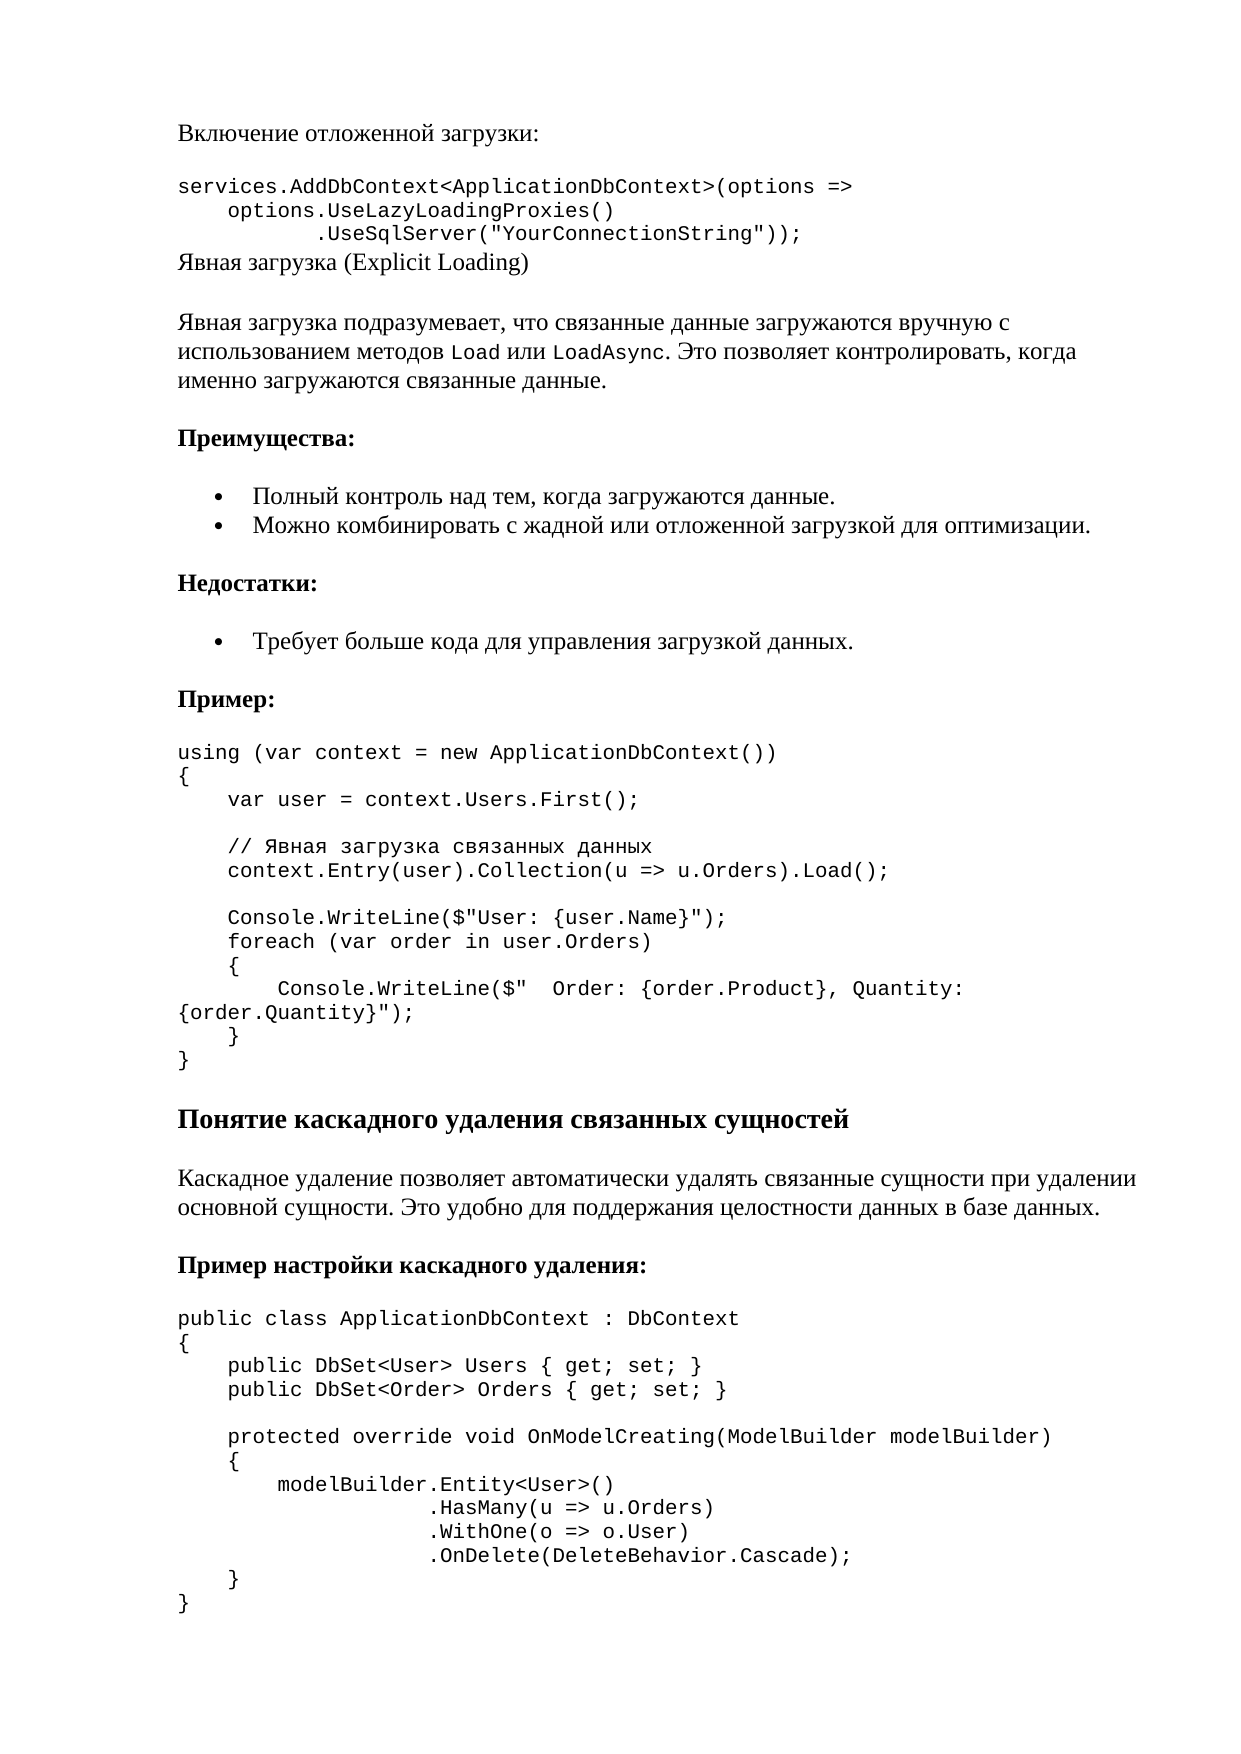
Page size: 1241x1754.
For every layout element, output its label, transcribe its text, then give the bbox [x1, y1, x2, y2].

text Console.WriteLine($" Order: {order.Product}, Quantity: {order.Quantity}"); [177, 978, 1152, 1026]
text } [177, 1026, 1152, 1049]
text Явная загрузка подразумевает, что связанные данные загружаются вручную с использованием методов Load или LoadAsync. Это позволяет контролировать, когда именно загружаются связанные данные. [177, 307, 1152, 394]
text Console.WriteLine($"User: {user.Name}"); [177, 907, 1152, 931]
text public DbSet<Order> Orders { get; set; } [177, 1379, 1152, 1403]
text Пример настройки каскадного удаления: [177, 1250, 1152, 1279]
list Полный контроль над тем, когда загружаются данные. [215, 481, 1152, 510]
text Включение отложенной загрузки: [177, 118, 1152, 147]
text options.UseLazyLoadingProxies() [177, 200, 1152, 223]
text public DbSet<User> Users { get; set; } [177, 1355, 1152, 1379]
text Каскадное удаление позволяет автоматически удалять связанные сущности при удалении основной сущности. Это удобно для поддержания целостности данных в базе данных. [177, 1163, 1152, 1221]
text // Явная загрузка связанных данных [177, 836, 1152, 860]
text .WithOne(o => o.User) [177, 1521, 1152, 1544]
text context.Entry(user).Collection(u => u.Orders).Load(); [177, 860, 1152, 884]
text using (var context = new ApplicationDbContext()) [177, 742, 1152, 765]
subtitle Понятие каскадного удаления связанных сущностей [177, 1102, 1152, 1134]
text Пример: [177, 684, 1152, 713]
text foreach (var order in user.Orders) [177, 931, 1152, 954]
list Требует больше кода для управления загрузкой данных. [215, 626, 1152, 655]
text .HasMany(u => u.Orders) [177, 1497, 1152, 1521]
text } [177, 1568, 1152, 1592]
text .UseSqlServer("YourConnectionString")); [177, 223, 1152, 247]
text { [177, 1332, 1152, 1355]
text Явная загрузка (Explicit Loading) [177, 247, 1152, 276]
text .OnDelete(DeleteBehavior.Cascade); [177, 1544, 1152, 1568]
text public class ApplicationDbContext : DbContext [177, 1308, 1152, 1332]
text } [177, 1049, 1152, 1073]
list Можно комбинировать с жадной или отложенной загрузкой для оптимизации. [215, 510, 1152, 539]
text { [177, 954, 1152, 978]
text var user = context.Users.First(); [177, 789, 1152, 813]
text } [177, 1592, 1152, 1616]
text Недостатки: [177, 568, 1152, 597]
text { [177, 1450, 1152, 1474]
text Преимущества: [177, 423, 1152, 452]
text protected override void OnModelCreating(ModelBuilder modelBuilder) [177, 1426, 1152, 1450]
text modelBuilder.Entity<User>() [177, 1474, 1152, 1497]
text services.AddDbContext<ApplicationDbContext>(options => [177, 176, 1152, 200]
text { [177, 765, 1152, 789]
